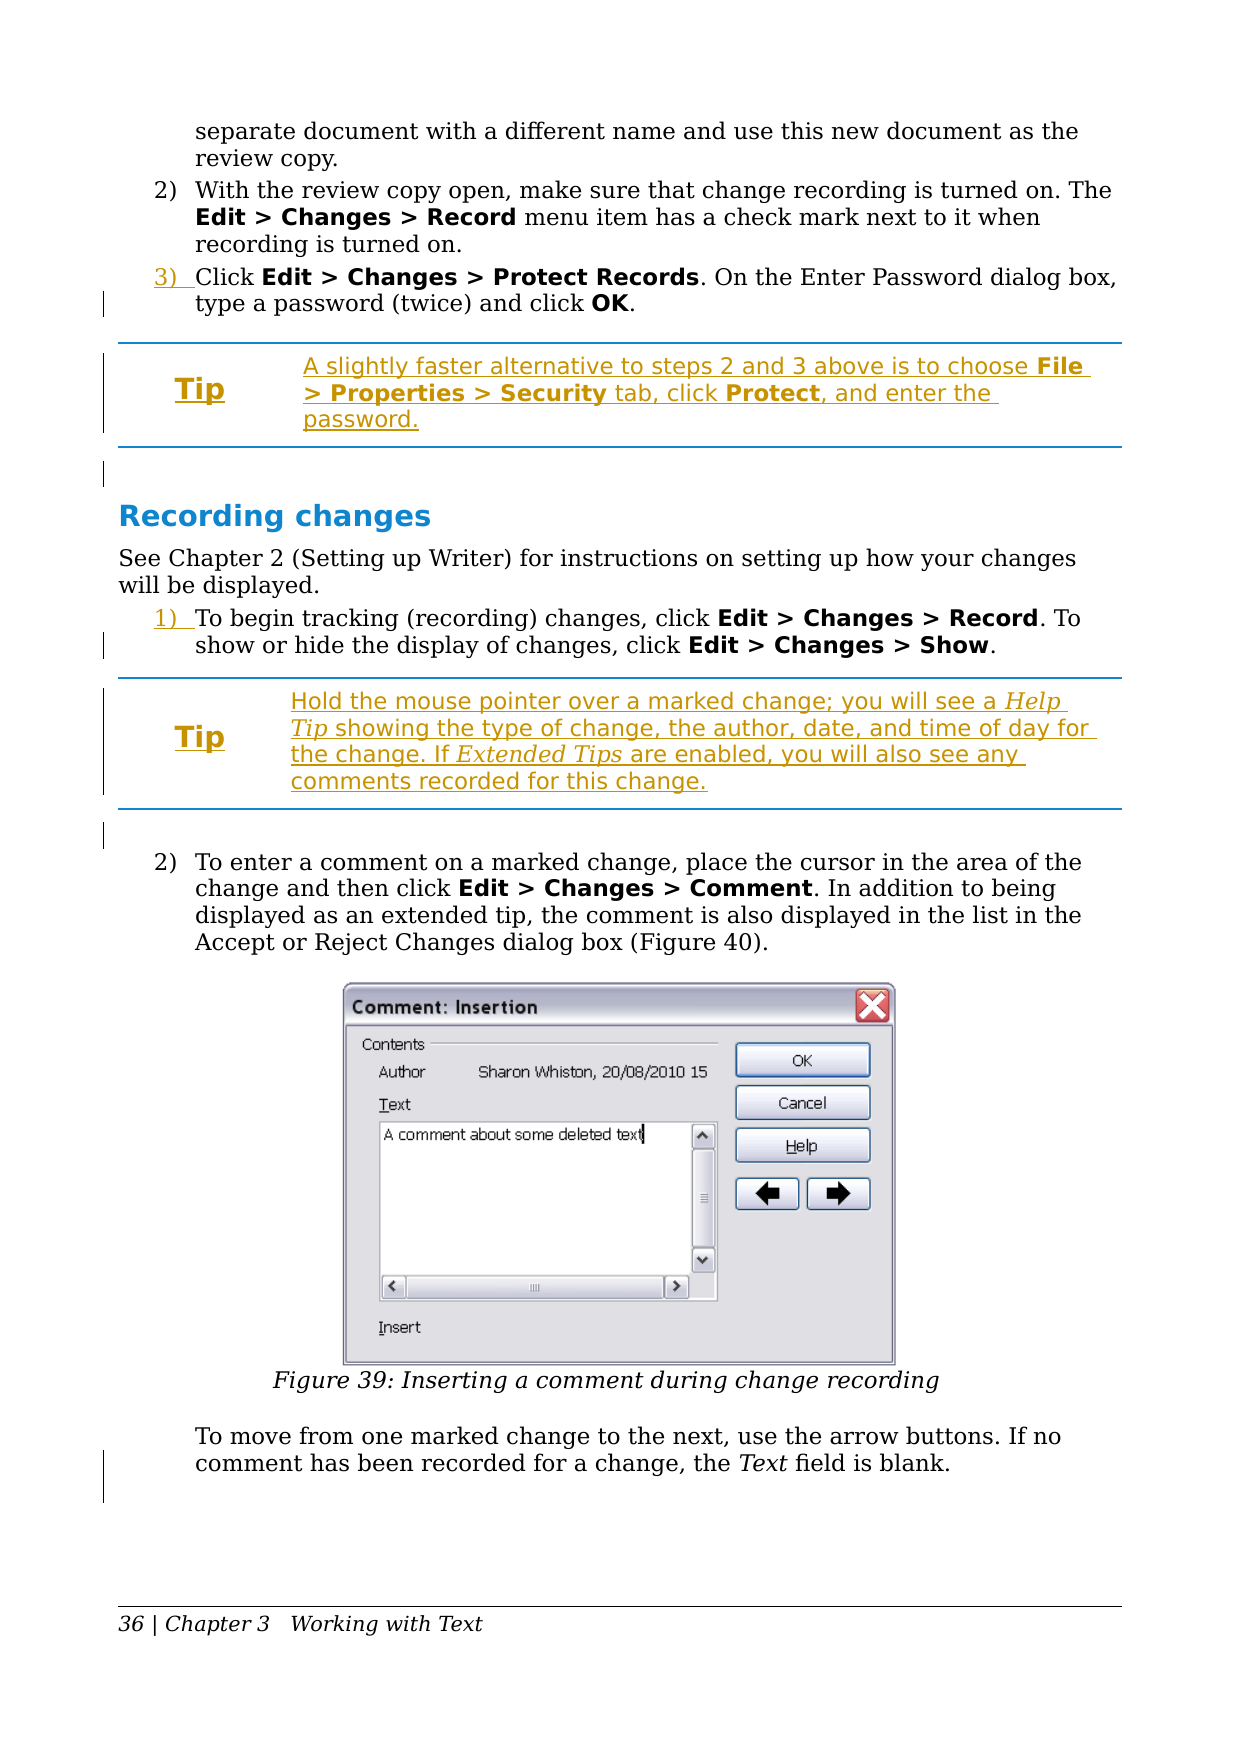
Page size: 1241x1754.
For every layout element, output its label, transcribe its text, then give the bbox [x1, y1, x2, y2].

list Click Edit > Changes > Protect Records. On the Enter Password dialog box, type a password (twice) and click OK. [177, 264, 1122, 317]
picture [338, 980, 902, 1368]
list To begin tracking (recording) changes, click Edit > Changes > Record. To show or hide the display of changes, click Edit > Changes > Show. [177, 605, 1122, 658]
table_header Tip [118, 344, 281, 446]
table_header A slightly faster alternative to steps 2 and 3 above is to choose File > Properties > Security tab, click Protect, and enter the password. [281, 344, 1122, 446]
list With the review copy open, make sure that change recording is turned on. The Edit > Changes > Record menu item has a check mark next to it when recording is turned on. [177, 178, 1122, 258]
list separate document with a different name and use this new document as the review copy. [177, 118, 1122, 171]
list See Chapter 2 (Setting up Writer) for instructions on setting up how your changes will be displayed. [118, 545, 1122, 599]
list To move from one marked change to the next, use the arrow buttons. If no comment has been recorded for a change, the Text field is blank. [195, 1423, 1122, 1476]
list To enter a comment on a marked change, place the cursor in the area of the change and then click Edit > Changes > Comment. In addition to being displayed as an extended tip, the comment is also displayed in the list in the Accept or Reject Changes dialog box (Figure 40). [177, 849, 1122, 956]
subtitle Recording changes [118, 499, 1122, 533]
text Figure 39: Inserting a comment during change recording [273, 1368, 967, 1394]
table_header Hold the mouse pointer over a marked change; you will see a Help Tip showing the type of change, the author, date, and time of day for the change. If Extended Tips are enabled, you will also see any comments recorded for this change. [281, 679, 1122, 808]
table_header Tip [118, 679, 281, 808]
